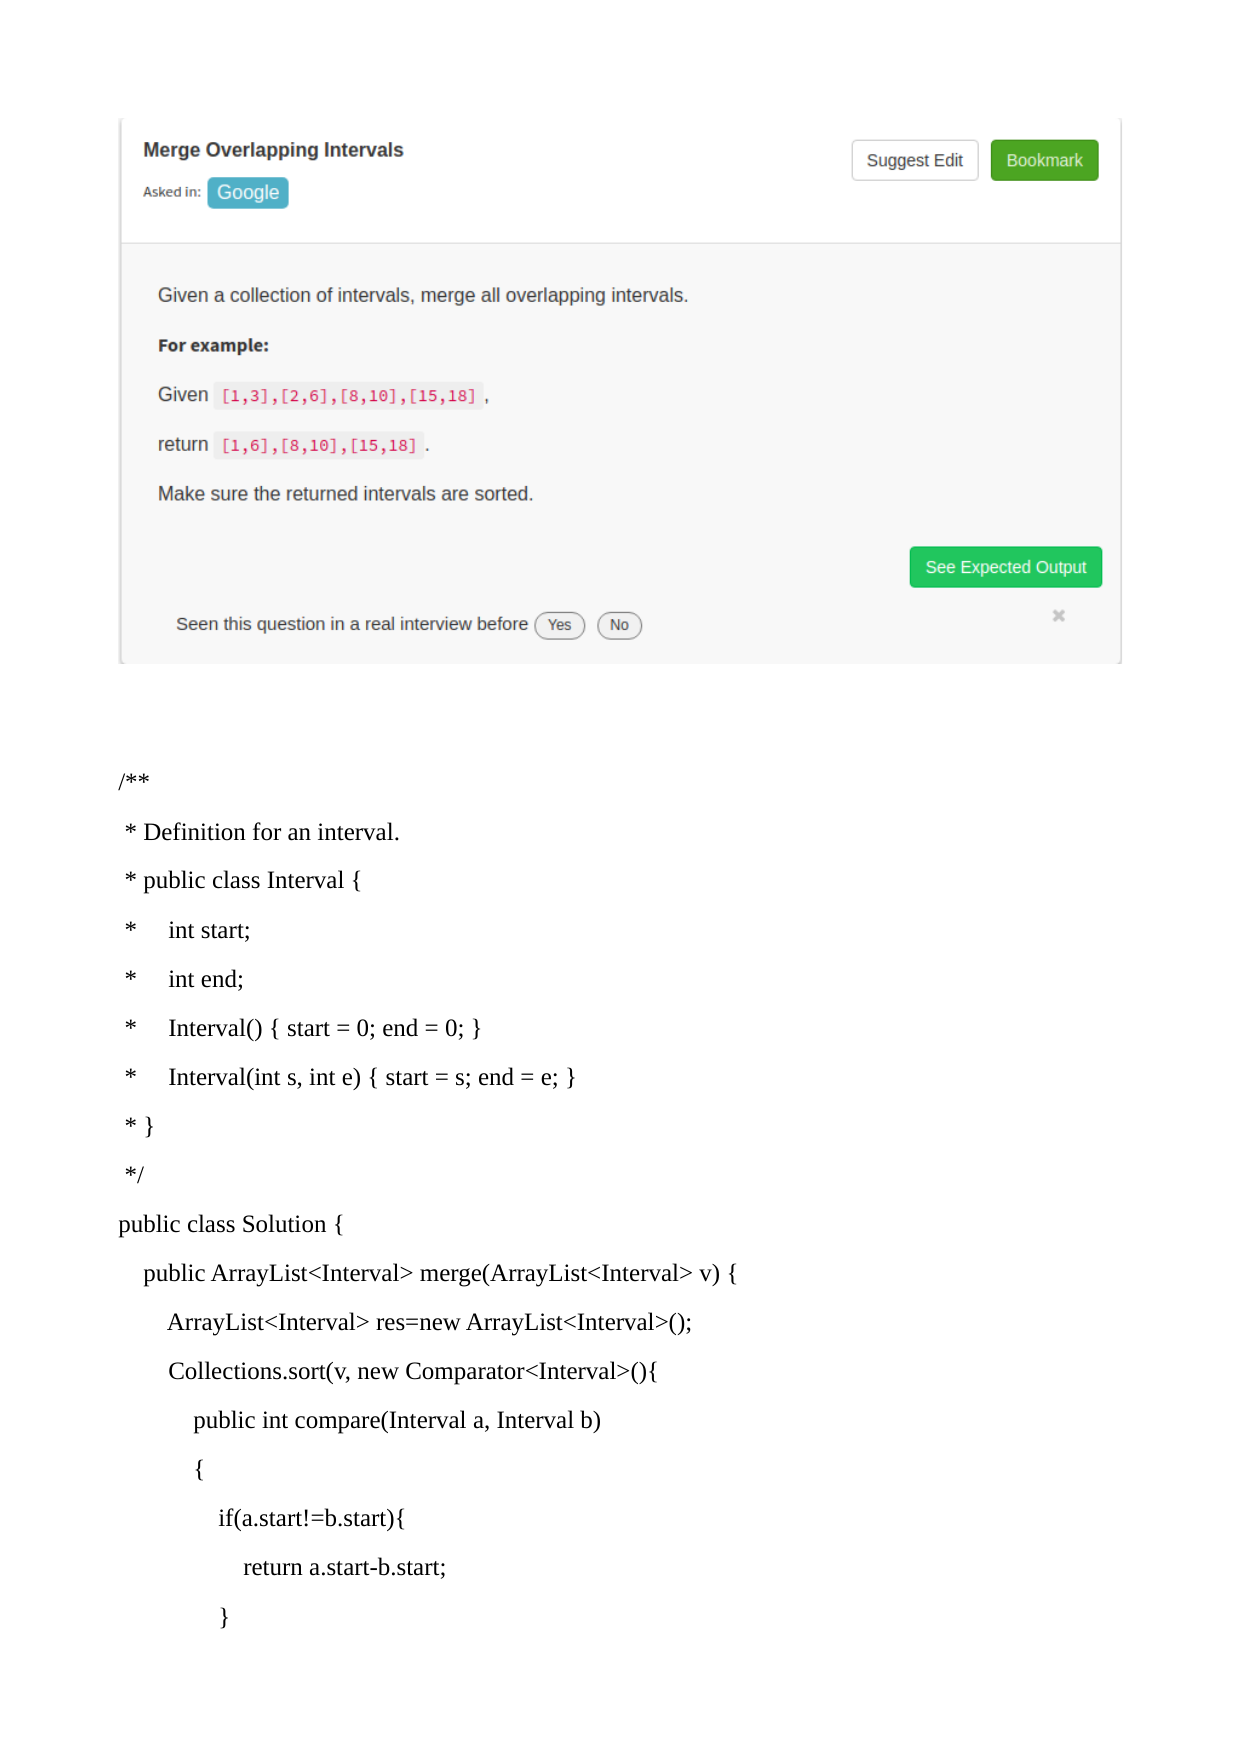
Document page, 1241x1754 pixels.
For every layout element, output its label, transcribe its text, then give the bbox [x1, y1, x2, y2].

text * } [118, 1111, 1122, 1140]
text return a.start-b.start; [118, 1552, 1122, 1581]
text * Interval() { start = 0; end = 0; } [118, 1013, 1122, 1042]
text { [118, 1454, 1122, 1483]
text * int start; [118, 915, 1122, 943]
text * public class Interval { [118, 866, 1122, 894]
text * int end; [118, 964, 1122, 992]
text ArrayList<Interval> res=new ArrayList<Interval>(); [118, 1307, 1122, 1336]
text * Interval(int s, int e) { start = s; end = e; } [118, 1062, 1122, 1091]
text Collections.sort(v, new Comparator<Interval>(){ [118, 1356, 1122, 1385]
text /** [118, 767, 1122, 796]
text */ [118, 1160, 1122, 1189]
text if(a.start!=b.start){ [118, 1503, 1122, 1532]
text * Definition for an interval. [118, 817, 1122, 845]
text } [118, 1602, 1122, 1630]
picture [118, 118, 1123, 664]
text public class Solution { [118, 1209, 1122, 1238]
text public int compare(Interval a, Interval b) [118, 1405, 1122, 1434]
text public ArrayList<Interval> merge(ArrayList<Interval> v) { [118, 1258, 1122, 1287]
